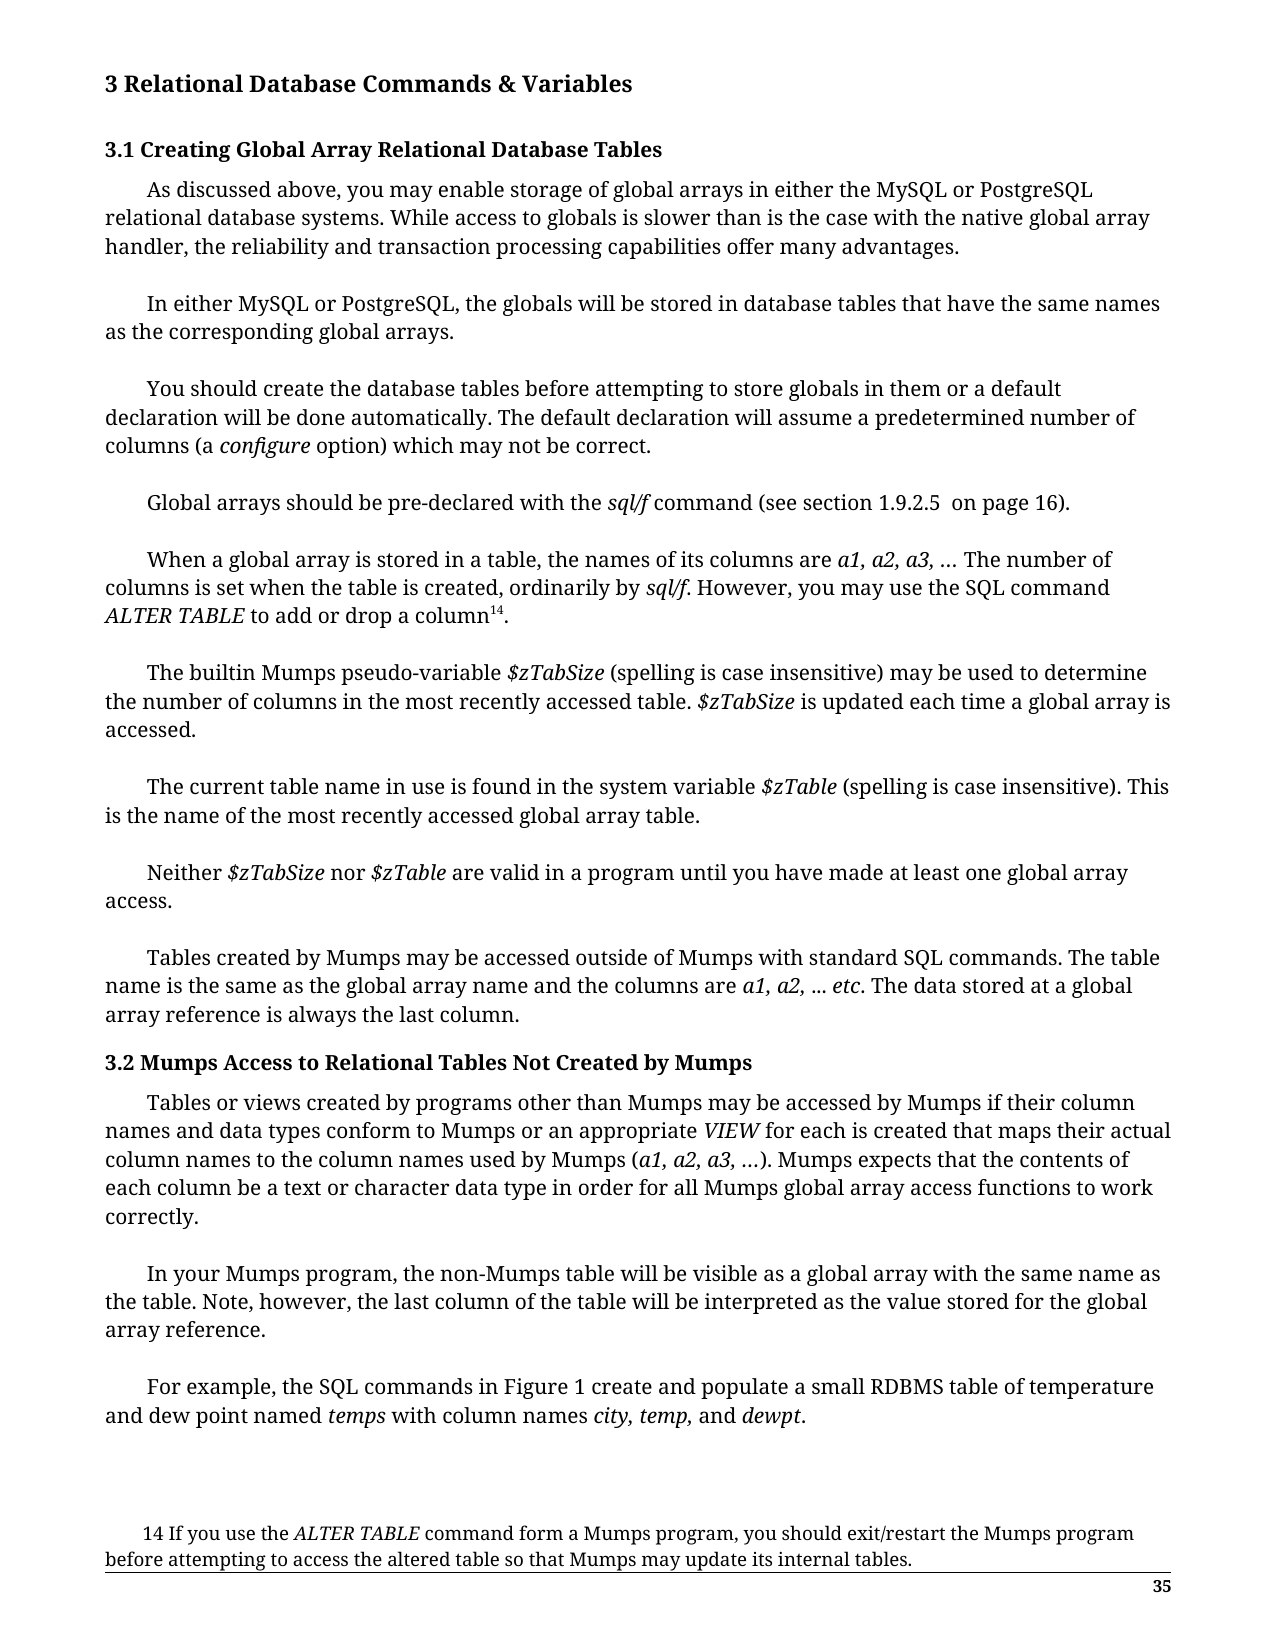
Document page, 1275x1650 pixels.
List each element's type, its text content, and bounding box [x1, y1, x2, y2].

text Tables created by Mumps may be accessed outside of Mumps with standard SQL commands. The table name is the same as the global array name and the columns are a1, a2, ... etc. The data stored at a global array reference is always the last column. [105, 943, 1171, 1028]
text In either MySQL or PostgreSQL, the globals will be stored in database tables that have the same names as the corresponding global arrays. [105, 289, 1171, 346]
text The current table name in use is found in the system variable $zTable (spelling is case insensitive). This is the name of the most recently accessed global array table. [105, 772, 1171, 829]
text You should create the database tables before attempting to store globals in them or a default declaration will be done automatically. The default declaration will assume a predetermined number of columns (a configure option) which may not be correct. [105, 374, 1171, 459]
text Neither $zTabSize nor $zTable are valid in a program until you have made at least one global array access. [105, 858, 1171, 914]
text If you use the ALTER TABLE command form a Mumps program, you should exit/restart the Mumps program before attempting to access the altered table so that Mumps may update its internal tables. [105, 1521, 1171, 1572]
text For example, the SQL commands in Figure 1 create and populate a small RDBMS table of temperature and dew point named temps with column names city, temp, and dewpt. [105, 1372, 1171, 1429]
text In your Mumps program, the non-Mumps table will be visible as a global array with the same name as the table. Note, however, the last column of the table will be interpreted as the value stored for the global array reference. [105, 1259, 1171, 1344]
subtitle Mumps Access to Relational Tables Not Created by Mumps [105, 1048, 1186, 1076]
subtitle Relational Database Commands & Variables [105, 67, 1186, 99]
text When a global array is stored in a table, the names of its columns are a1, a2, a3, … The number of columns is set when the table is created, ordinarily by sql/f. However, you may use the SQL command ALTER TABLE to add or drop a column. [105, 545, 1171, 630]
subtitle Creating Global Array Relational Database Tables [105, 135, 1186, 163]
text The builtin Mumps pseudo-variable $zTabSize (spelling is case insensitive) may be used to determine the number of columns in the most recently accessed table. $zTabSize is updated each time a global array is accessed. [105, 658, 1171, 744]
text Global arrays should be pre-declared with the sql/f command (see section 1.9.2.5 on page 14). [105, 488, 1171, 516]
text Tables or views created by programs other than Mumps may be accessed by Mumps if their column names and data types conform to Mumps or an appropriate VIEW for each is created that maps their actual column names to the column names used by Mumps (a1, a2, a3, …). Mumps expects that the contents of each column be a text or character data type in order for all Mumps global array access functions to work correctly. [105, 1088, 1171, 1230]
text As discussed above, you may enable storage of global arrays in either the MySQL or PostgreSQL relational database systems. While access to globals is slower than is the case with the native global array handler, the reliability and transaction processing capabilities offer many advantages. [105, 175, 1171, 260]
